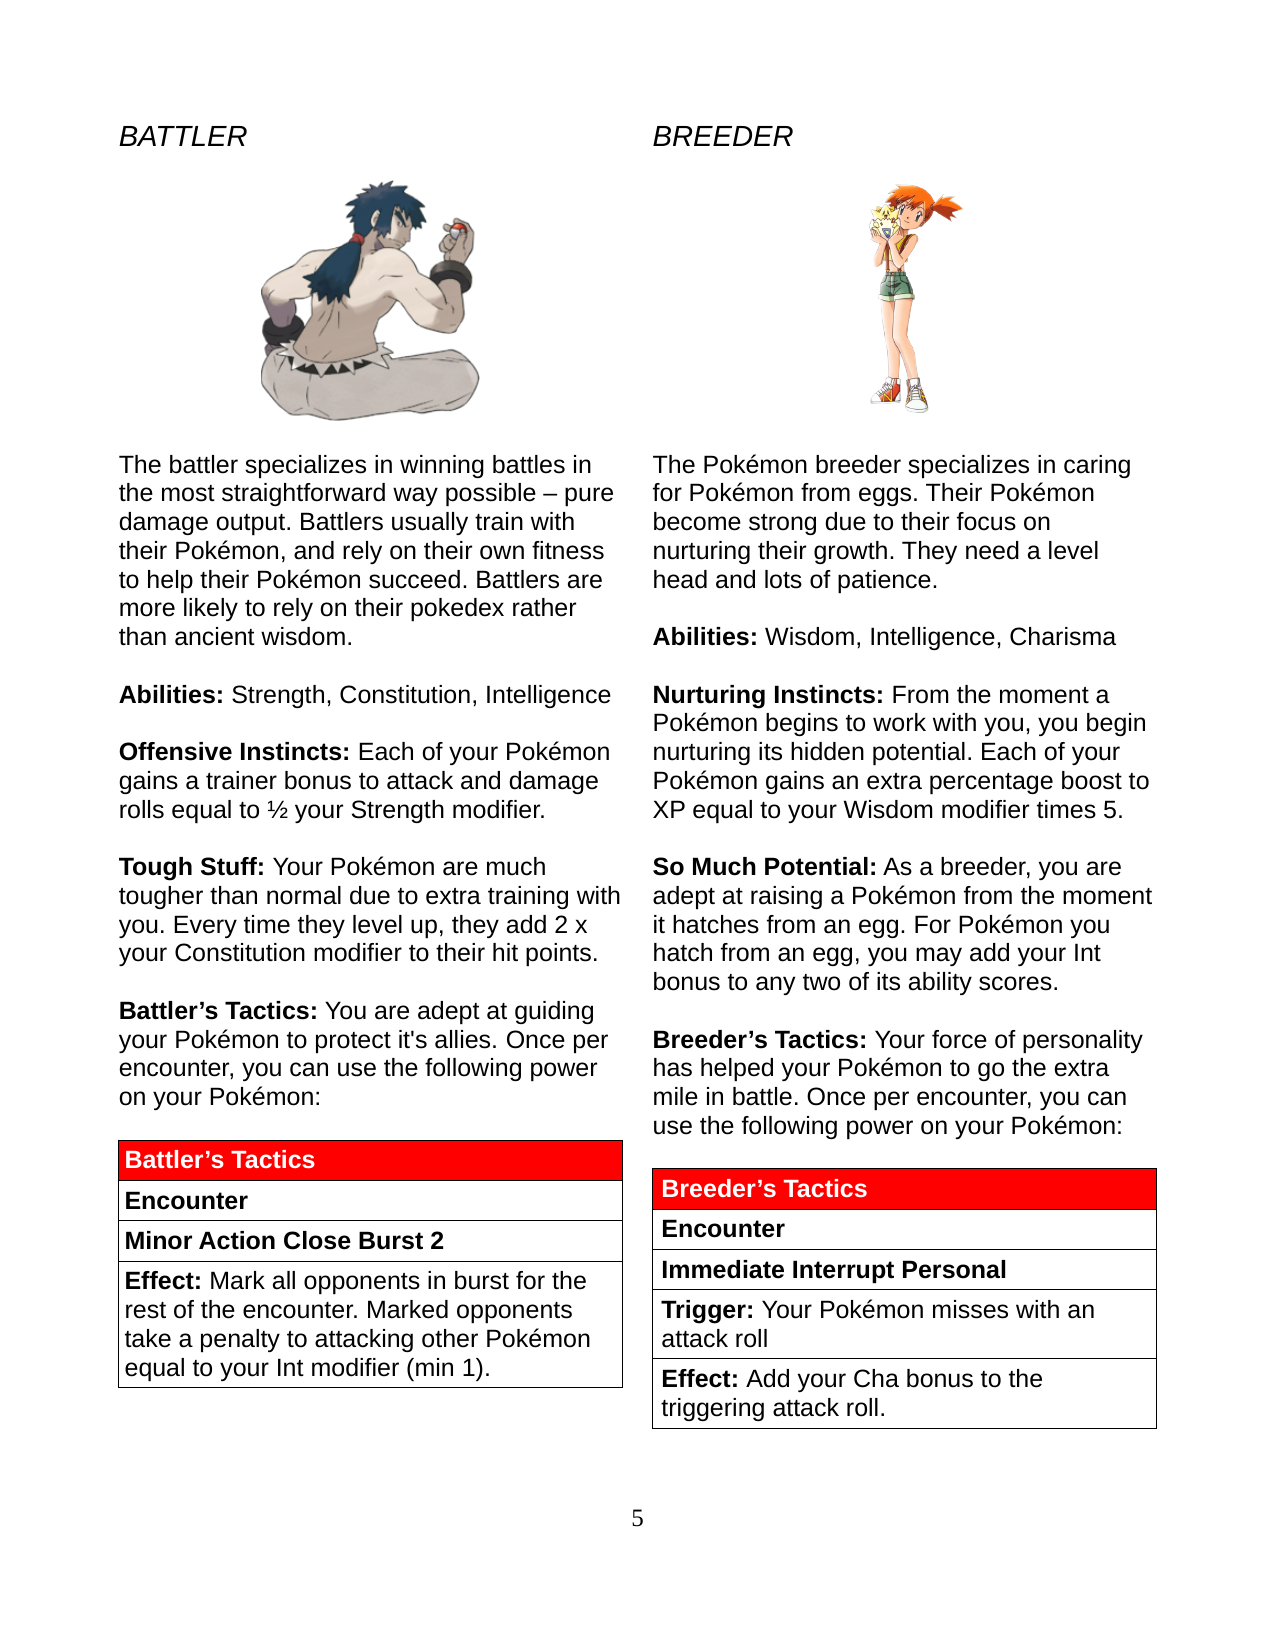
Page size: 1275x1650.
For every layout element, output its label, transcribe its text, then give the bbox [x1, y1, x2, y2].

table_header Battler’s Tactics [119, 1141, 622, 1180]
text Breeder’s Tactics: Your force of personality has helped your Pokémon to go the extra mile in battle. Once per encounter, you can use the following power on your Pokémon: [652, 1024, 1156, 1139]
text Abilities: Strength, Constitution, Intelligence [118, 679, 622, 708]
table_cell Effect: Add your Cha bonus to the triggering attack roll. [653, 1359, 1156, 1427]
subtitle BREEDER [652, 118, 1156, 152]
table_cell Effect: Mark all opponents in burst for the rest of the encounter. Marked opponents take a penalty to attacking other Pokémon equal to your Int modifier (min 1). [119, 1262, 622, 1387]
table_cell Encounter [119, 1181, 622, 1220]
table_cell Immediate Interrupt Personal [653, 1250, 1156, 1289]
subtitle BATTLER [118, 118, 622, 152]
text Battler’s Tactics: You are adept at guiding your Pokémon to protect it's allies. Once per encounter, you can use the following power on your Pokémon: [118, 996, 622, 1111]
text Tough Stuff: Your Pokémon are much tougher than normal due to extra training with you. Every time they level up, they add 2 x your Constitution modifier to their hit points. [118, 852, 622, 967]
text The Pokémon breeder specializes in caring for Pokémon from eggs. Their Pokémon become strong due to their focus on nurturing their growth. They need a level head and lots of patience. [652, 449, 1156, 593]
text Abilities: Wisdom, Intelligence, Charisma [652, 622, 1156, 651]
table_cell Trigger: Your Pokémon misses with an attack roll [653, 1290, 1156, 1358]
text Nurturing Instincts: From the moment a Pokémon begins to work with you, you begin nurturing its hidden potential. Each of your Pokémon gains an extra percentage boost to XP equal to your Wisdom modifier times 5. [652, 679, 1156, 823]
picture [844, 180, 965, 421]
picture [261, 180, 480, 421]
text Offensive Instincts: Each of your Pokémon gains a trainer bonus to attack and damage rolls equal to ½ your Strength modifier. [118, 737, 622, 823]
table_cell Encounter [653, 1210, 1156, 1249]
table_cell Minor Action Close Burst 2 [119, 1221, 622, 1261]
text The battler specializes in winning battles in the most straightforward way possible – pure damage output. Battlers usually train with their Pokémon, and rely on their own fitness to help their Pokémon succeed. Battlers are more likely to rely on their pokedex rather than ancient wisdom. [118, 449, 622, 651]
text So Much Potential: As a breeder, you are adept at raising a Pokémon from the moment it hatches from an egg. For Pokémon you hatch from an egg, you may add your Int bonus to any two of its ability scores. [652, 852, 1156, 996]
table_header Breeder’s Tactics [653, 1169, 1156, 1209]
